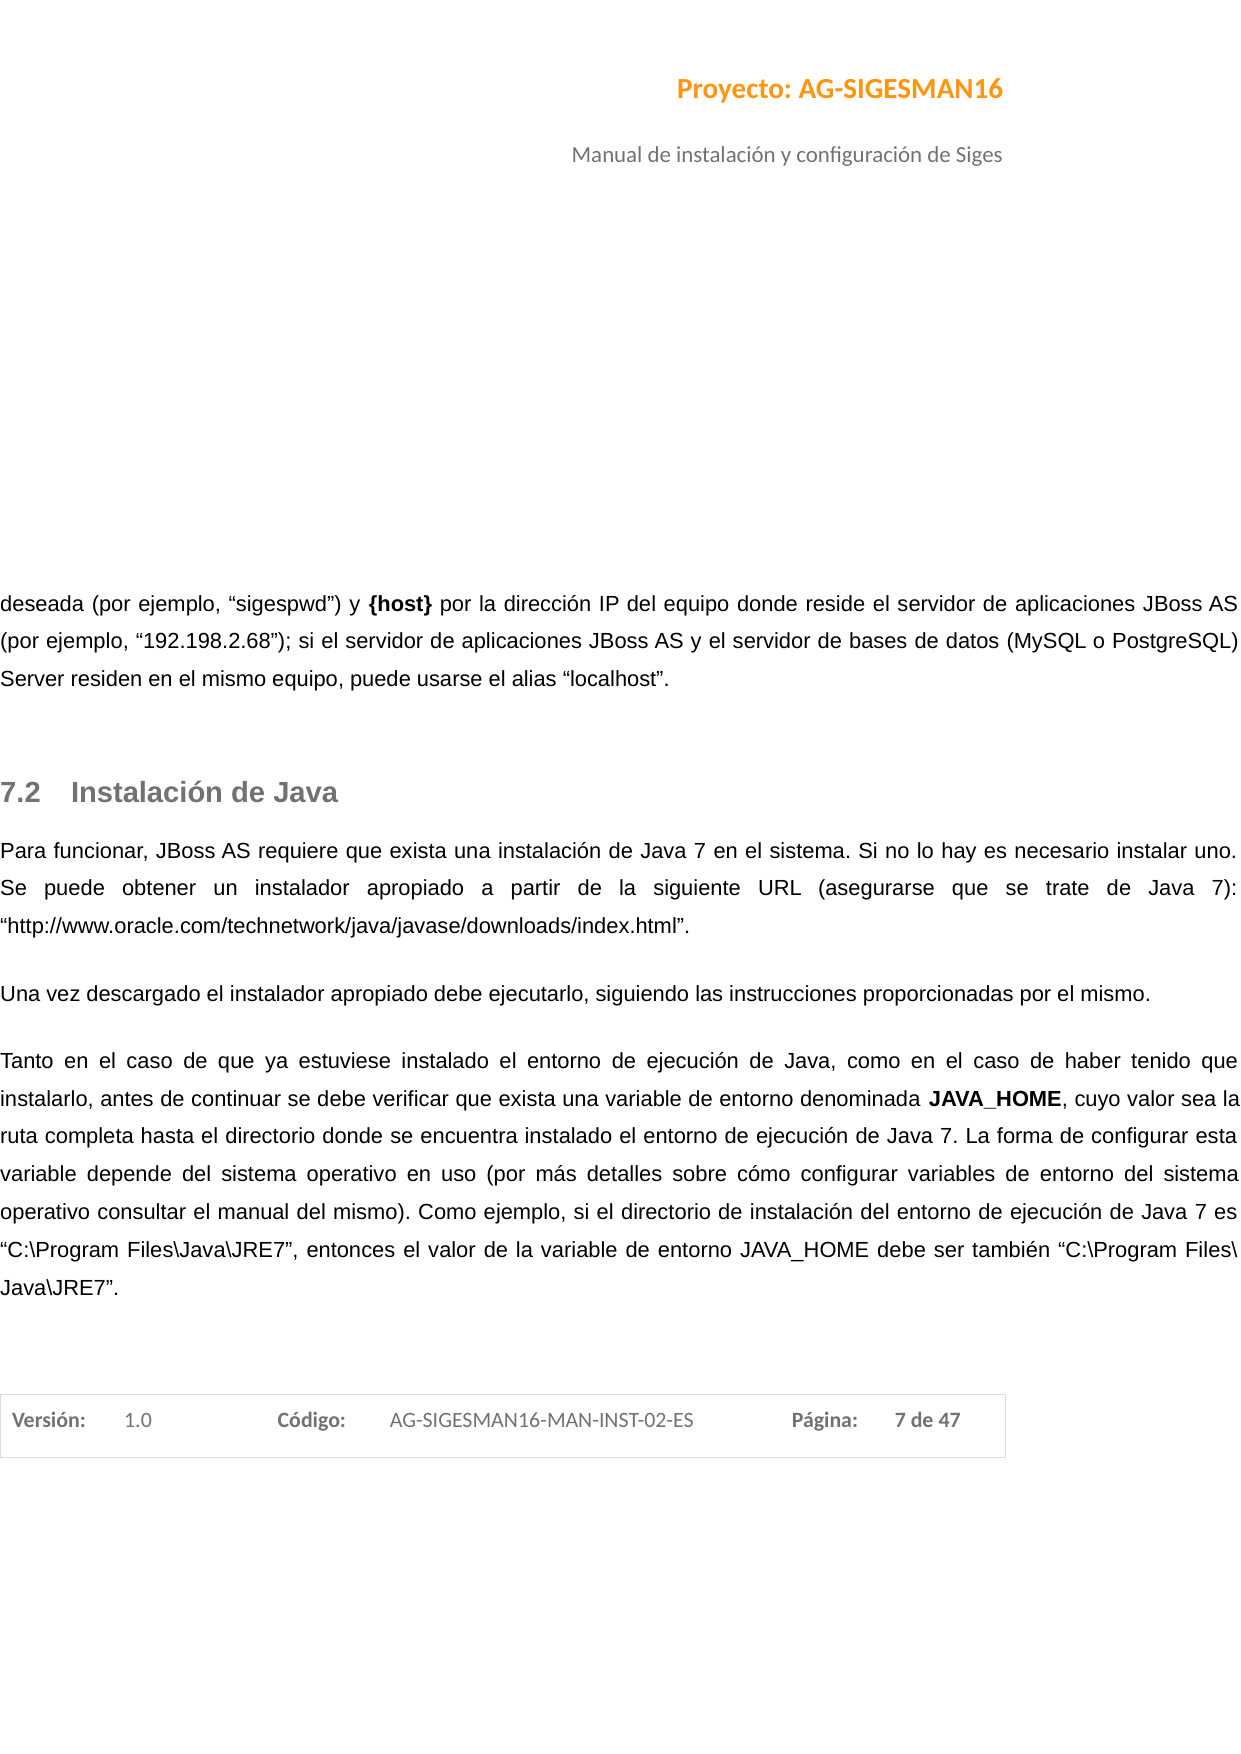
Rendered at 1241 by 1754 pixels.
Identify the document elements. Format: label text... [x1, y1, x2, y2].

text Para funcionar, JBoss AS requiere que exista una instalación de Java 7 en el sistema. Si no lo hay es necesario instalar uno. Se puede obtener un instalador apropiado a partir de la siguiente URL (asegurarse que se trate de Java 7): “http://www.oracle.com/technetwork/java/javase/downloads/index.html”. [0, 837, 1240, 938]
subtitle Instalación de Java [0, 775, 1240, 808]
text Una vez descargado el instalador apropiado debe ejecutarlo, siguiendo las instrucciones proporcionadas por el mismo. [0, 980, 1240, 1006]
text Tanto en el caso de que ya estuviese instalado el entorno de ejecución de Java, como en el caso de haber tenido que instalarlo, antes de continuar se debe verificar que exista una variable de entorno denominada JAVA_HOME, cuyo valor sea la ruta completa hasta el directorio donde se encuentra instalado el entorno de ejecución de Java 7. La forma de configurar esta variable depende del sistema operativo en uso (por más detalles sobre cómo configurar variables de entorno del sistema operativo consultar el manual del mismo). Como ejemplo, si el directorio de instalación del entorno de ejecución de Java 7 es “C:\Program Files\Java\JRE7”, entonces el valor de la variable de entorno JAVA_HOME debe ser también “C:\Program Files\Java\JRE7”. [0, 1048, 1240, 1300]
text deseada (por ejemplo, “sigespwd”) y {host} por la dirección IP del equipo donde reside el servidor de aplicaciones JBoss AS (por ejemplo, “192.198.2.68”); si el servidor de aplicaciones JBoss AS y el servidor de bases de datos (MySQL o PostgreSQL) Server residen en el mismo equipo, puede usarse el alias “localhost”. [0, 591, 1240, 691]
